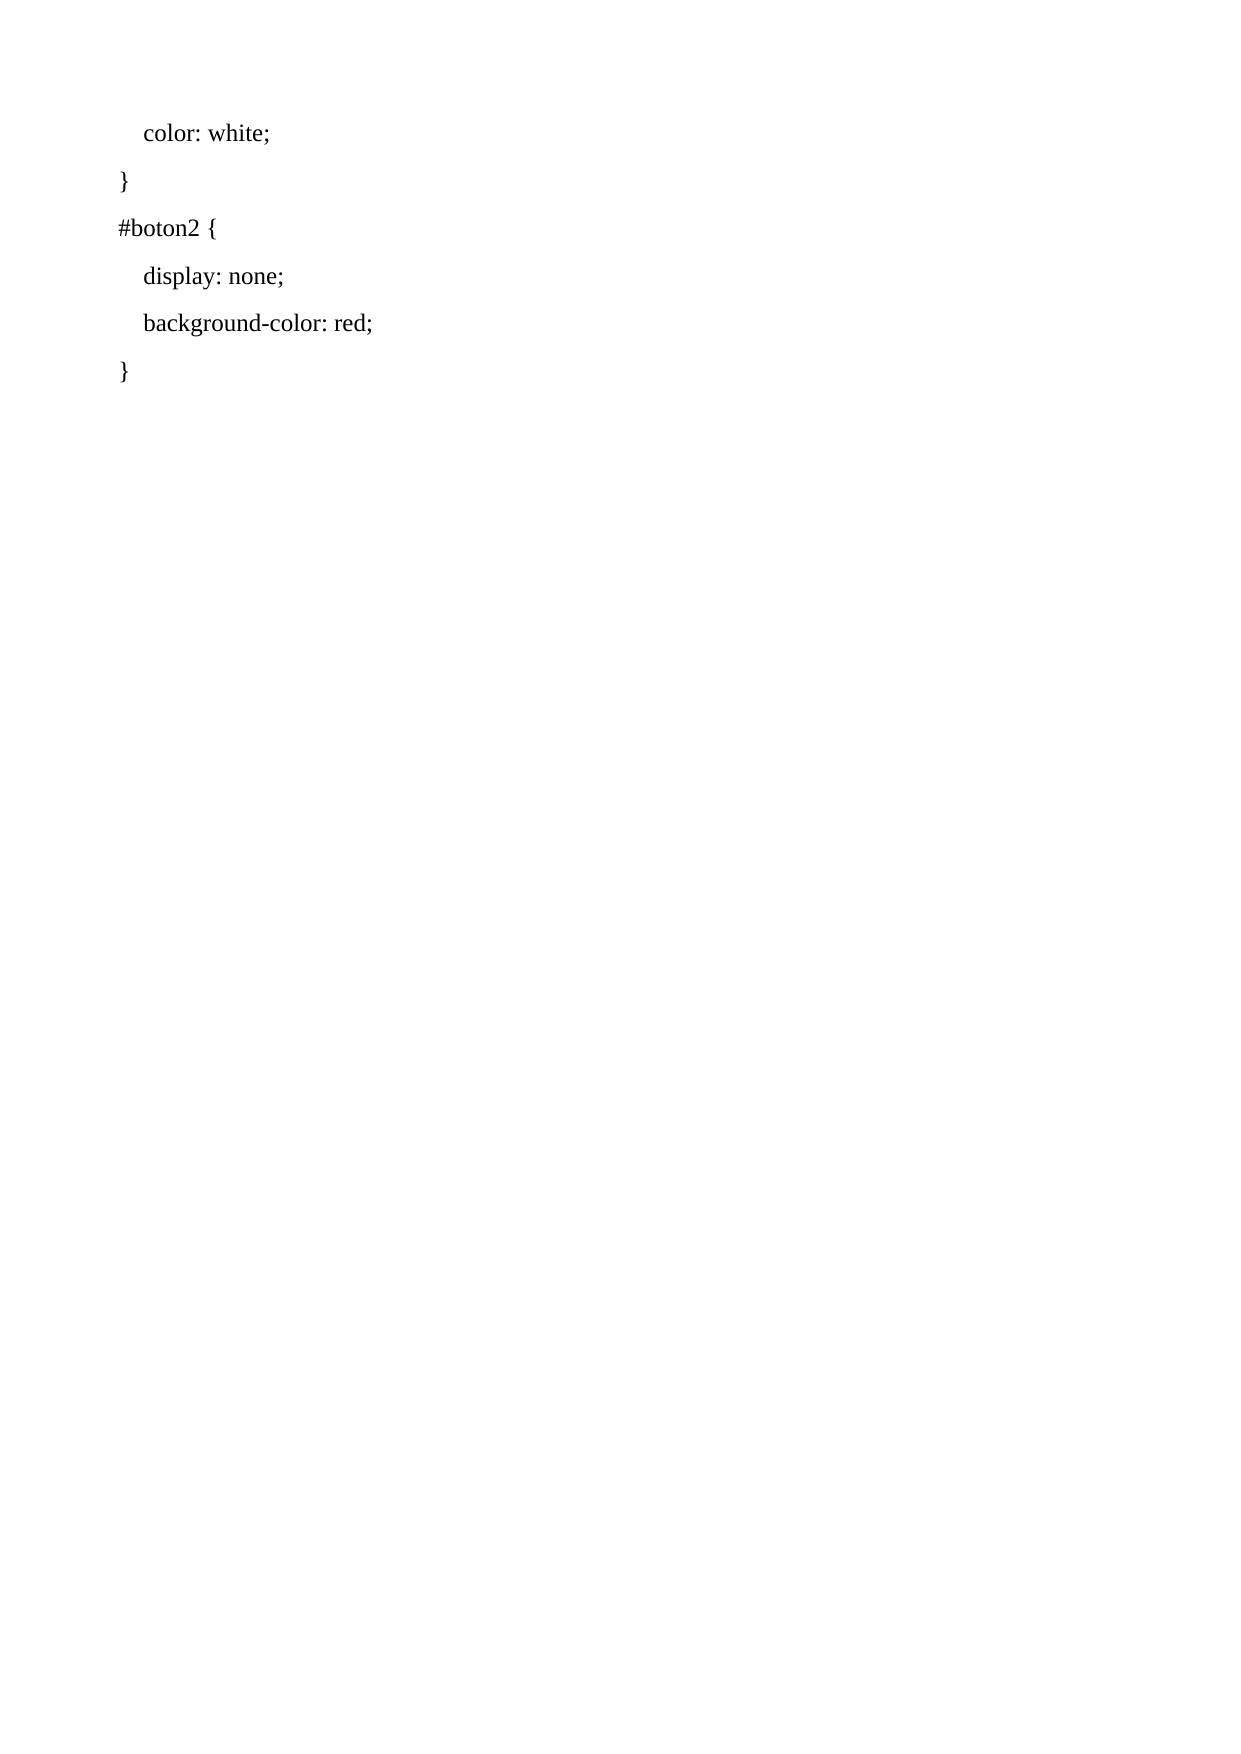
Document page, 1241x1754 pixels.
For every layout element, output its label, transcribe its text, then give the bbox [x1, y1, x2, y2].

text } [118, 166, 1122, 194]
text background-color: red; [118, 308, 1122, 337]
text color: white; [118, 118, 1122, 147]
text display: none; [118, 261, 1122, 290]
text #boton2 { [118, 213, 1122, 242]
text } [118, 356, 1122, 385]
